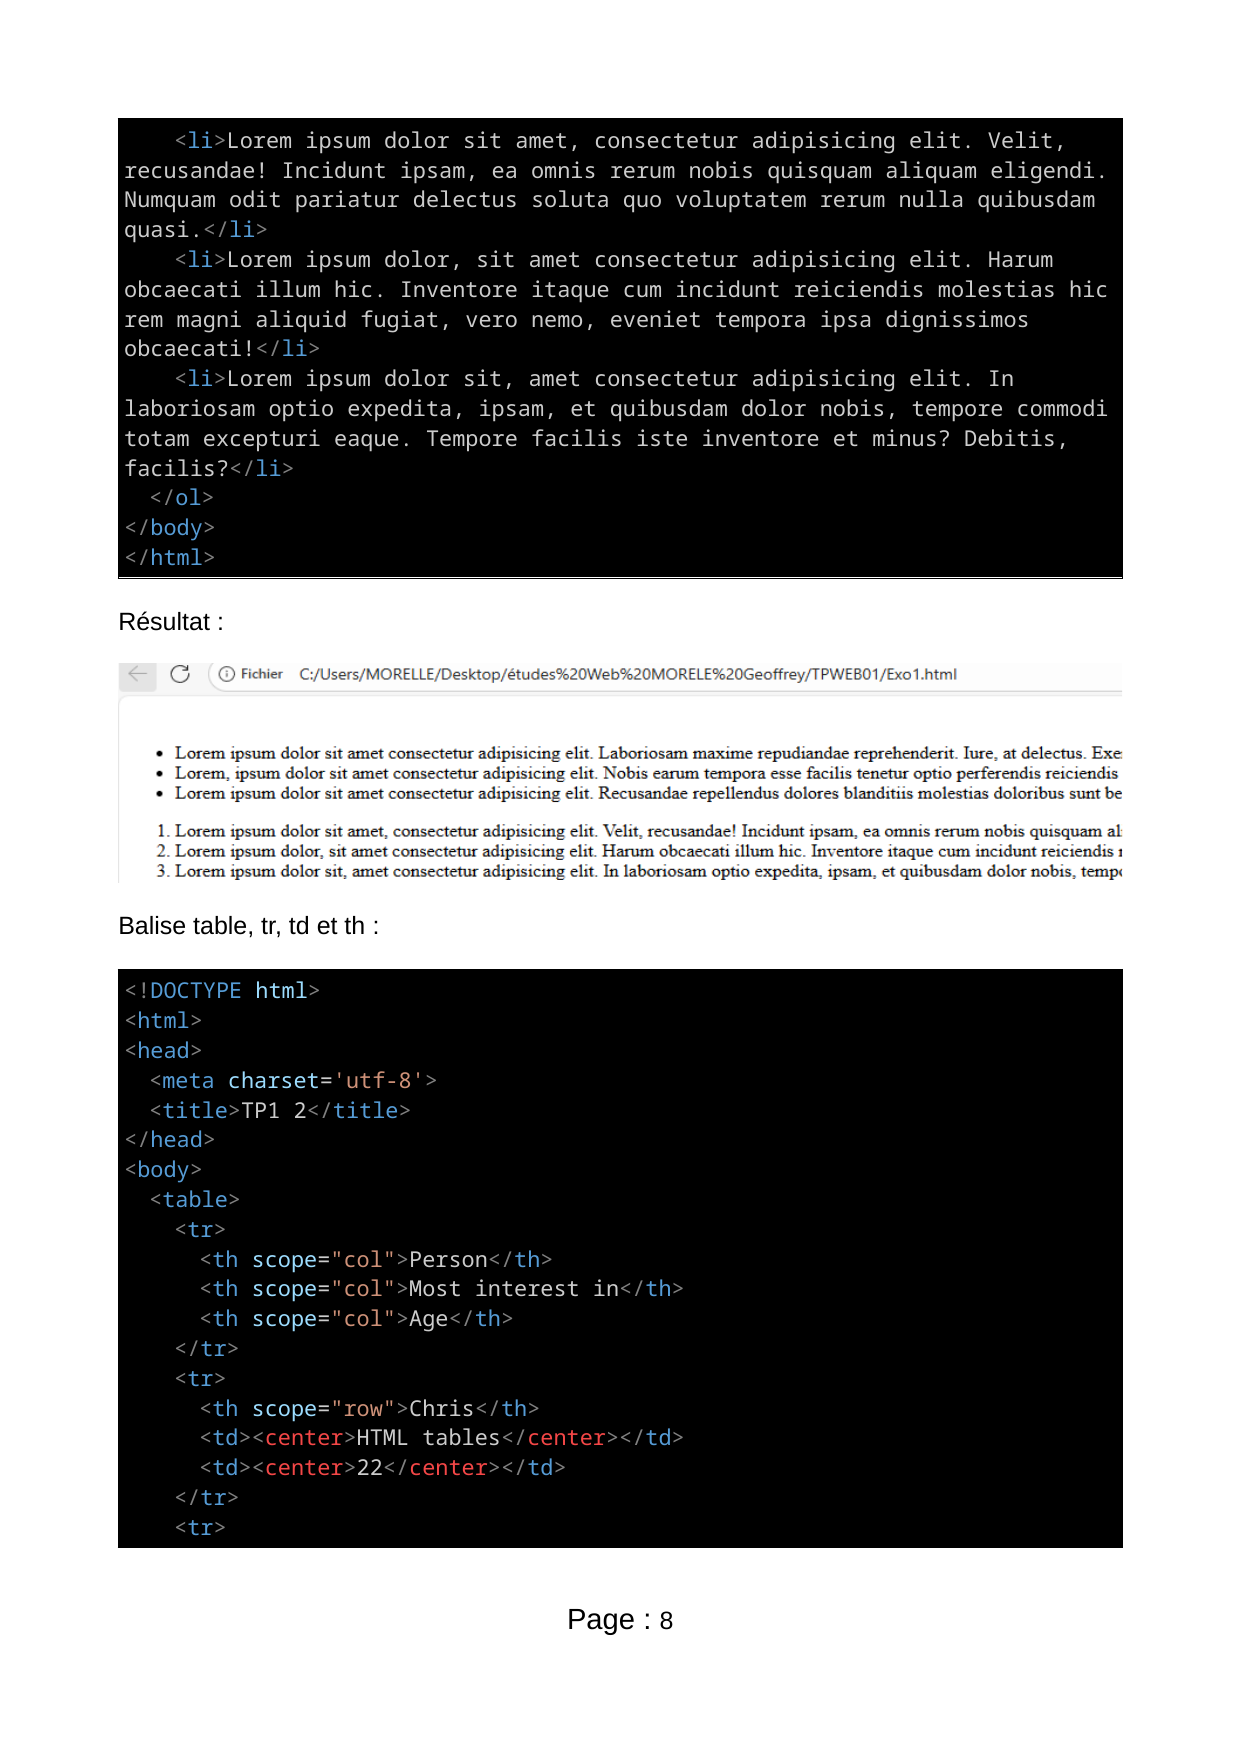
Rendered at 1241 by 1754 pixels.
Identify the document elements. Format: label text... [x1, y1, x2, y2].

table_header <li>Lorem ipsum dolor sit amet, consectetur adipisicing elit. Velit, recusandae! Incidunt ipsam, ea omnis rerum nobis quisquam aliquam eligendi. Numquam odit pariatur delectus soluta quo voluptatem rerum nulla quibusdam quasi.</li> <li>Lorem ipsum dolor, sit amet consectetur adipisicing elit. Harum obcaecati illum hic. Inventore itaque cum incidunt reiciendis molestias hic rem magni aliquid fugiat, vero nemo, eveniet tempora ipsa dignissimos obcaecati!</li> <li>Lorem ipsum dolor sit, amet consectetur adipisicing elit. In laboriosam optio expedita, ipsam, et quibusdam dolor nobis, tempore commodi totam excepturi eaque. Tempore facilis iste inventore et minus? Debitis, facilis?</li> </ol> </body> </html> [119, 119, 1122, 577]
text Résultat : [118, 607, 1122, 636]
text Balise table, tr, td et th : [118, 911, 1122, 940]
picture [118, 663, 1123, 883]
table_header <!DOCTYPE html> <html> <head> <meta charset='utf-8'> <title>TP1 2</title> </head> <body> <table> <tr> <th scope="col">Person</th> <th scope="col">Most interest in</th> <th scope="col">Age</th> </tr> <tr> <th scope="row">Chris</th> <td><center>HTML tables</center></td> <td><center>22</center></td> </tr> <tr> [119, 970, 1122, 1547]
